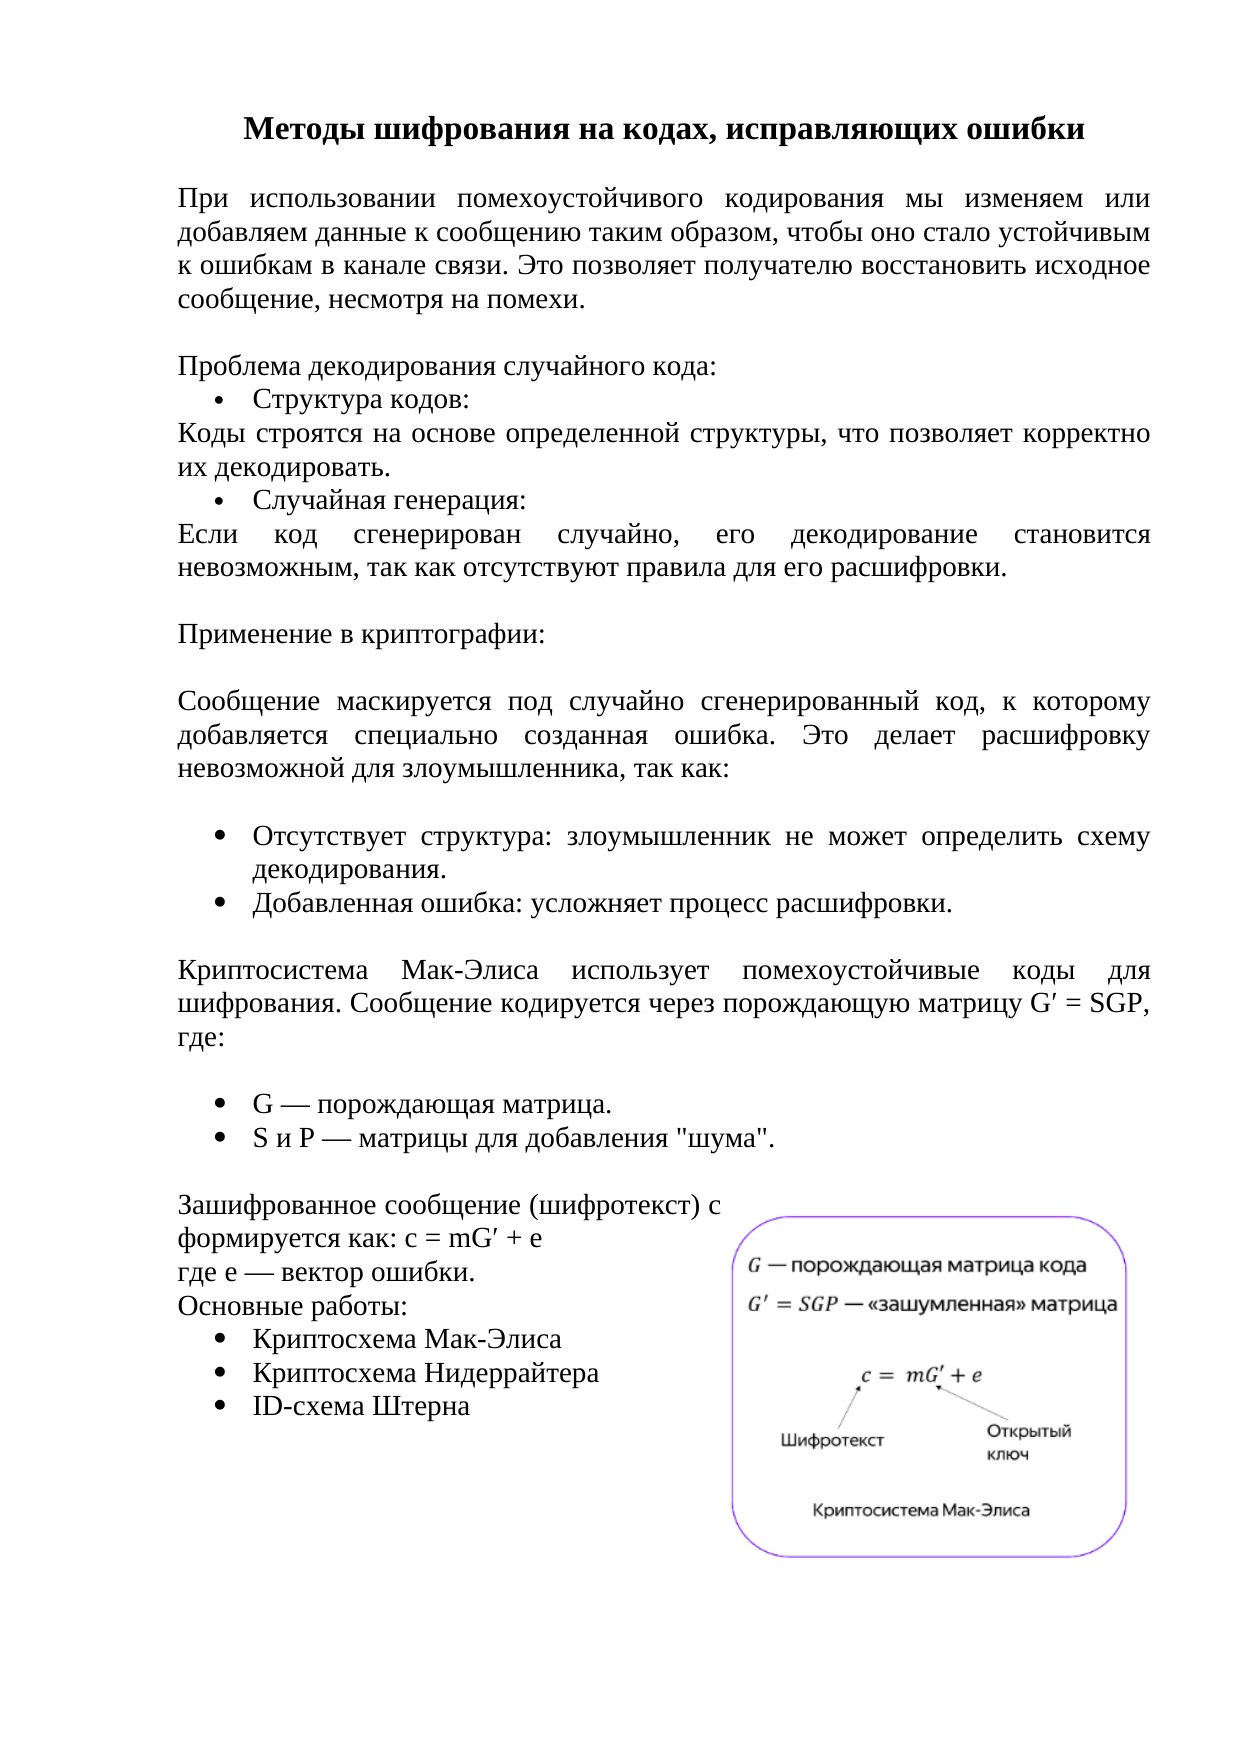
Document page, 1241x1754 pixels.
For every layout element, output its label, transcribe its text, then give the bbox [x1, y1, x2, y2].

text Зашифрованное сообщение (шифротекст) c формируется как: c = mG′ + e [177, 1187, 1152, 1254]
text Если код сгенерирован случайно, его декодирование становится невозможным, так как отсутствуют правила для его расшифровки. [177, 516, 1152, 583]
list Случайная генерация: [215, 482, 1152, 516]
list [1135, 1388, 1152, 1422]
list G — порождающая матрица. [215, 1086, 1152, 1120]
text [1135, 1254, 1152, 1288]
text Коды строятся на основе определенной структуры, что позволяет корректно их декодировать. [177, 415, 1152, 482]
text [1135, 1288, 1152, 1321]
text Криптосистема Мак-Элиса использует помехоустойчивые коды для шифрования. Сообщение кодируется через порождающую матрицу G′ = SGP, где: [177, 952, 1152, 1053]
text Методы шифрования на кодах, исправляющих ошибки [177, 108, 1152, 147]
list S и P — матрицы для добавления "шума". [215, 1120, 1152, 1153]
list Добавленная ошибка: усложняет процесс расшифровки. [215, 885, 1152, 918]
list Отсутствует структура: злоумышленник не может определить схему декодирования. [215, 818, 1152, 885]
text Сообщение маскируется под случайно сгенерированный код, к которому добавляется специально созданная ошибка. Это делает расшифровку невозможной для злоумышленника, так как: [177, 683, 1152, 784]
list ID-схема Штерна [215, 1388, 721, 1422]
text Основные работы: [177, 1288, 721, 1321]
list Криптосхема Мак-Элиса [215, 1321, 721, 1355]
list [1135, 1321, 1152, 1355]
list [1135, 1355, 1152, 1388]
text Применение в криптографии: [177, 616, 1152, 650]
text где e — вектор ошибки. [177, 1254, 721, 1288]
text При использовании помехоустойчивого кодирования мы изменяем или добавляем данные к сообщению таким образом, чтобы оно стало устойчивым к ошибкам в канале связи. Это позволяет получателю восстановить исходное сообщение, несмотря на помехи. [177, 180, 1152, 314]
list Криптосхема Нидеррайтера [215, 1355, 721, 1388]
list Структура кодов: [215, 382, 1152, 415]
text Проблема декодирования случайного кода: [177, 348, 1152, 382]
